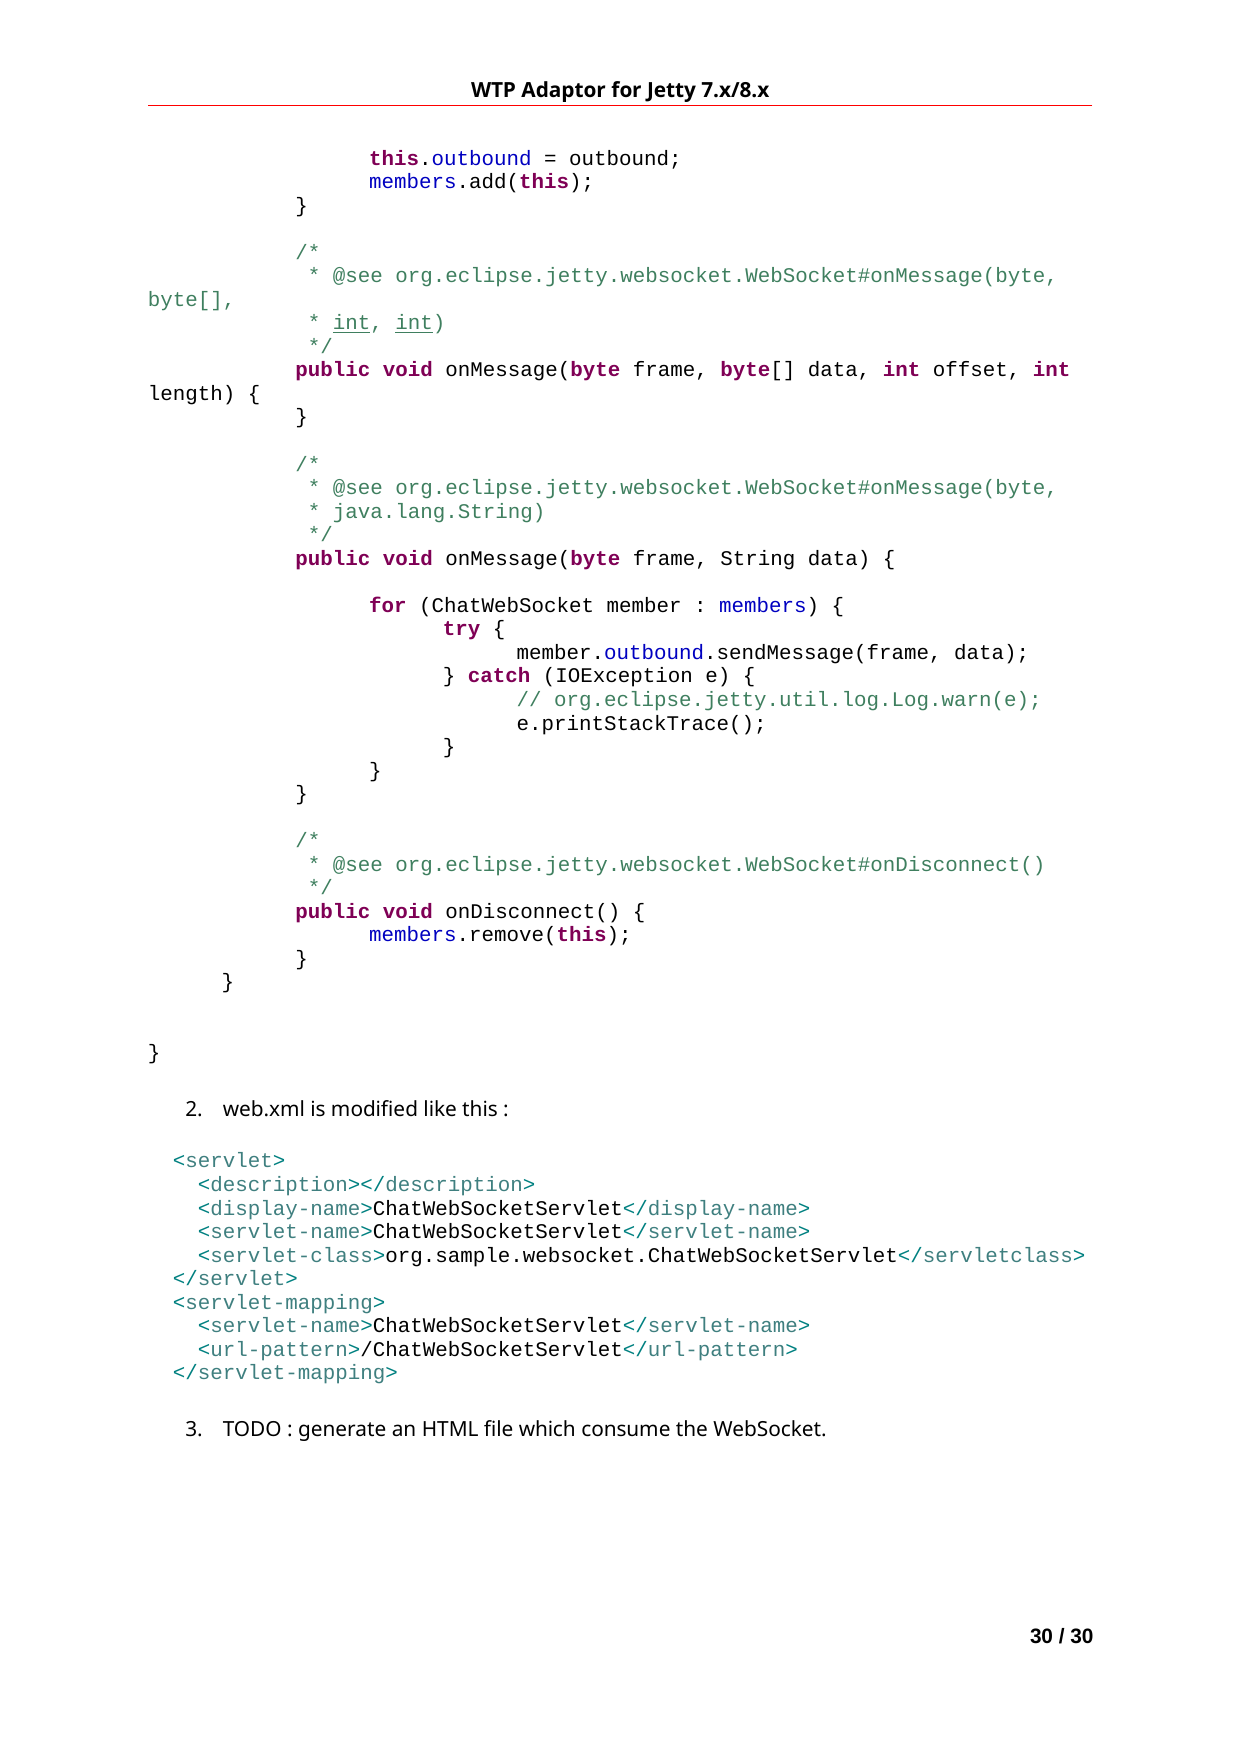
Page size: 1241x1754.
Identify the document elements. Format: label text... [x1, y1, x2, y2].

text <url-pattern>/ChatWebSocketServlet</url-pattern> [148, 1339, 1092, 1362]
text } catch (IOException e) { [148, 666, 1092, 689]
text <servlet-name>ChatWebSocketServlet</servlet-name> [148, 1315, 1092, 1339]
text this.outbound = outbound; [148, 148, 1092, 171]
text <servlet-mapping> [148, 1292, 1092, 1315]
text member.outbound.sendMessage(frame, data); [148, 642, 1092, 666]
text * @see org.eclipse.jetty.websocket.WebSocket#onDisconnect() [148, 854, 1092, 877]
text </servlet> [148, 1268, 1092, 1292]
text */ [148, 877, 1092, 901]
text // org.eclipse.jetty.util.log.Log.warn(e); [148, 689, 1092, 713]
text public void onMessage(byte frame, byte[] data, int offset, int length) { [148, 359, 1092, 407]
text */ [148, 336, 1092, 359]
text * java.lang.String) [148, 501, 1092, 524]
text try { [148, 618, 1092, 642]
text e.printStackTrace(); [148, 713, 1092, 736]
text */ [148, 524, 1092, 548]
text } [148, 948, 1092, 972]
text members.remove(this); [148, 924, 1092, 948]
text * @see org.eclipse.jetty.websocket.WebSocket#onMessage(byte, byte[], [148, 265, 1092, 312]
list web.xml is modified like this : [185, 1094, 1092, 1122]
text <description></description> [148, 1174, 1092, 1198]
text for (ChatWebSocket member : members) { [148, 595, 1092, 618]
text } [148, 1042, 1092, 1066]
text <servlet> [148, 1151, 1092, 1174]
text } [148, 407, 1092, 430]
text } [148, 760, 1092, 783]
text /* [148, 830, 1092, 854]
text public void onMessage(byte frame, String data) { [148, 548, 1092, 571]
text } [148, 972, 1092, 995]
text * int, int) [148, 312, 1092, 336]
text <servlet-class>org.sample.websocket.ChatWebSocketServlet</servletclass> [148, 1245, 1092, 1268]
text <servlet-name>ChatWebSocketServlet</servlet-name> [148, 1221, 1092, 1245]
list TODO : generate an HTML file which consume the WebSocket. [185, 1414, 1092, 1442]
text <display-name>ChatWebSocketServlet</display-name> [148, 1198, 1092, 1221]
text } [148, 736, 1092, 760]
text * @see org.eclipse.jetty.websocket.WebSocket#onMessage(byte, [148, 477, 1092, 501]
text } [148, 195, 1092, 218]
text </servlet-mapping> [148, 1362, 1092, 1386]
text /* [148, 242, 1092, 265]
text } [148, 783, 1092, 807]
text public void onDisconnect() { [148, 901, 1092, 924]
text members.add(this); [148, 171, 1092, 195]
text /* [148, 454, 1092, 477]
